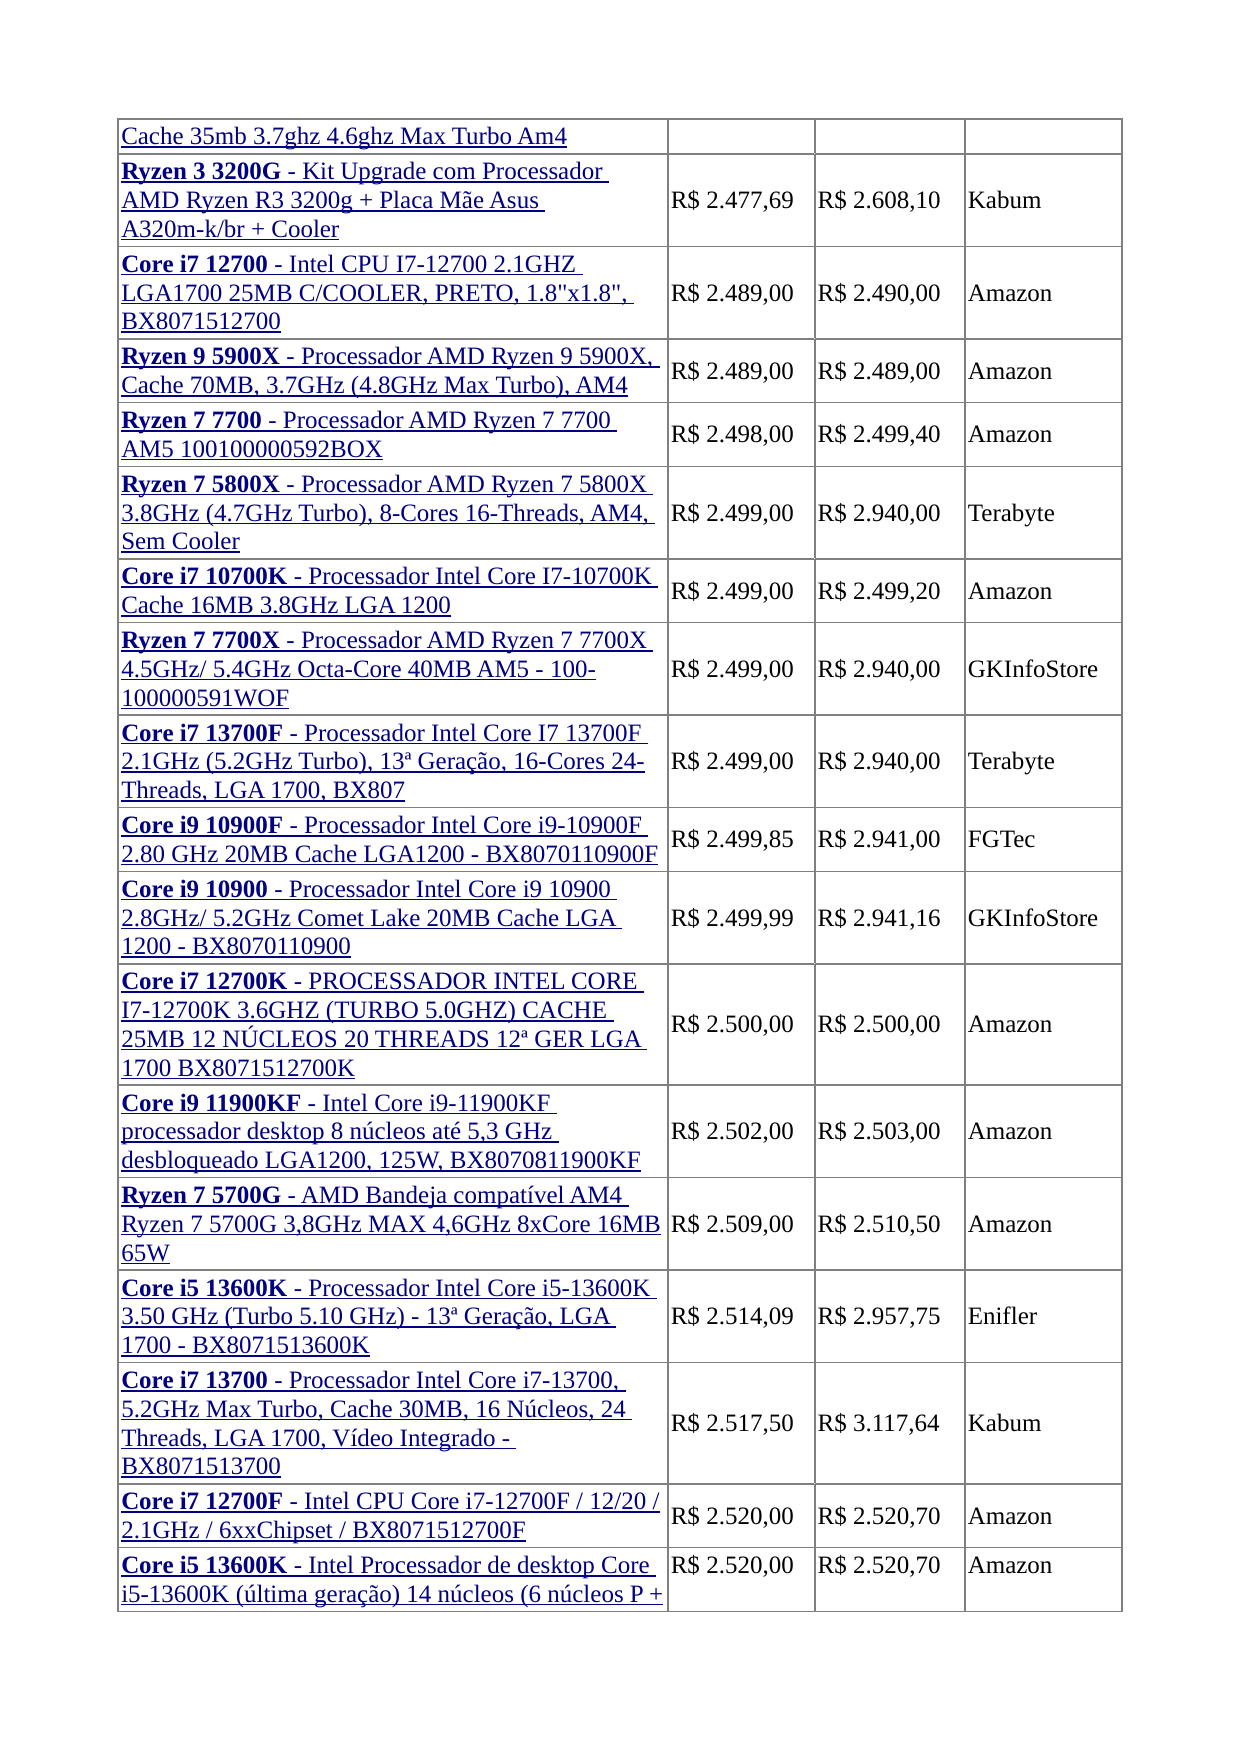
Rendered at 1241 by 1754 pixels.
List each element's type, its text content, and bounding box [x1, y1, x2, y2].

table_cell [816, 120, 964, 153]
table_cell FGTec [966, 808, 1121, 871]
table_cell R$ 2.940,00 [816, 716, 964, 807]
table_cell R$ 2.608,10 [816, 155, 964, 246]
table_cell Core i7 10700K - Processador Intel Core I7-10700K Cache 16MB 3.8GHz LGA 1200 [119, 560, 667, 622]
table_cell Amazon [966, 1178, 1121, 1269]
table_cell R$ 2.510,50 [816, 1178, 964, 1269]
table_cell Kabum [966, 155, 1121, 246]
table_cell R$ 2.520,00 [669, 1548, 814, 1611]
table_cell Core i7 12700K - PROCESSADOR INTEL CORE I7-12700K 3.6GHZ (TURBO 5.0GHZ) CACHE 25MB 12 NÚCLEOS 20 THREADS 12ª GER LGA 1700 BX8071512700K [119, 965, 667, 1084]
table_cell R$ 2.489,00 [816, 340, 964, 402]
table_cell R$ 2.477,69 [669, 155, 814, 246]
table_cell Core i5 13600K - Intel Processador de desktop Core i5-13600K (última geração) 14 núcleos (6 núcleos P + [119, 1548, 667, 1611]
table_cell R$ 2.503,00 [816, 1086, 964, 1177]
table_cell R$ 2.498,00 [669, 403, 814, 466]
table_cell R$ 2.520,70 [816, 1485, 964, 1547]
table_cell Core i7 12700 - Intel CPU I7-12700 2.1GHZ LGA1700 25MB C/COOLER, PRETO, 1.8"x1.8", BX8071512700 [119, 247, 667, 338]
table_cell R$ 2.499,00 [669, 467, 814, 558]
table_cell R$ 2.502,00 [669, 1086, 814, 1177]
table_cell R$ 3.117,64 [816, 1363, 964, 1483]
table_cell R$ 2.940,00 [816, 623, 964, 714]
table_cell R$ 2.500,00 [669, 965, 814, 1084]
table_cell Core i9 10900 - Processador Intel Core i9 10900 2.8GHz/ 5.2GHz Comet Lake 20MB Cache LGA 1200 - BX8070110900 [119, 872, 667, 963]
table_cell R$ 2.499,85 [669, 808, 814, 871]
table_cell Ryzen 7 5800X - Processador AMD Ryzen 7 5800X 3.8GHz (4.7GHz Turbo), 8-Cores 16-Threads, AM4, Sem Cooler [119, 467, 667, 558]
table_cell Ryzen 7 7700 - Processador AMD Ryzen 7 7700 AM5 100100000592BOX [119, 403, 667, 466]
table_cell Ryzen 7 7700X - Processador AMD Ryzen 7 7700X 4.5GHz/ 5.4GHz Octa-Core 40MB AM5 - 100-100000591WOF [119, 623, 667, 714]
table_cell Core i7 13700F - Processador Intel Core I7 13700F 2.1GHz (5.2GHz Turbo), 13ª Geração, 16-Cores 24-Threads, LGA 1700, BX807 [119, 716, 667, 807]
table_cell Cache 35mb 3.7ghz 4.6ghz Max Turbo Am4 [119, 120, 667, 153]
table_cell R$ 2.509,00 [669, 1178, 814, 1269]
table_cell R$ 2.499,99 [669, 872, 814, 963]
table_cell R$ 2.499,00 [669, 623, 814, 714]
table_cell R$ 2.520,00 [669, 1485, 814, 1547]
table_cell Amazon [966, 560, 1121, 622]
table_cell Amazon [966, 965, 1121, 1084]
table_cell R$ 2.499,00 [669, 560, 814, 622]
table_cell Terabyte [966, 467, 1121, 558]
table_cell R$ 2.940,00 [816, 467, 964, 558]
table_cell GKInfoStore [966, 872, 1121, 963]
table_cell R$ 2.489,00 [669, 247, 814, 338]
table_cell Core i5 13600K - Processador Intel Core i5-13600K 3.50 GHz (Turbo 5.10 GHz) - 13ª Geração, LGA 1700 - BX8071513600K [119, 1271, 667, 1362]
table_cell GKInfoStore [966, 623, 1121, 714]
table_cell R$ 2.499,20 [816, 560, 964, 622]
table_cell R$ 2.517,50 [669, 1363, 814, 1483]
table_cell Amazon [966, 1548, 1121, 1611]
table_cell R$ 2.514,09 [669, 1271, 814, 1362]
table_cell Ryzen 7 5700G - AMD Bandeja compatível AM4 Ryzen 7 5700G 3,8GHz MAX 4,6GHz 8xCore 16MB 65W [119, 1178, 667, 1269]
table_cell Core i7 12700F - Intel CPU Core i7-12700F / 12/20 / 2.1GHz / 6xxChipset / BX8071512700F [119, 1485, 667, 1547]
table_cell Amazon [966, 1485, 1121, 1547]
table_cell Core i9 11900KF - Intel Core i9-11900KF processador desktop 8 núcleos até 5,3 GHz desbloqueado LGA1200, 125W, BX8070811900KF [119, 1086, 667, 1177]
table_cell Enifler [966, 1271, 1121, 1362]
table_cell R$ 2.499,00 [669, 716, 814, 807]
table_cell R$ 2.490,00 [816, 247, 964, 338]
table_cell Ryzen 3 3200G - Kit Upgrade com Processador AMD Ryzen R3 3200g + Placa Mãe Asus A320m-k/br + Cooler [119, 155, 667, 246]
table_cell R$ 2.499,40 [816, 403, 964, 466]
table_cell Amazon [966, 1086, 1121, 1177]
table_cell Core i7 13700 - Processador Intel Core i7-13700, 5.2GHz Max Turbo, Cache 30MB, 16 Núcleos, 24 Threads, LGA 1700, Vídeo Integrado - BX8071513700 [119, 1363, 667, 1483]
table_cell R$ 2.941,16 [816, 872, 964, 963]
table_cell R$ 2.489,00 [669, 340, 814, 402]
table_cell R$ 2.500,00 [816, 965, 964, 1084]
table_cell Amazon [966, 247, 1121, 338]
table_cell R$ 2.957,75 [816, 1271, 964, 1362]
table_cell [669, 120, 814, 153]
table_cell R$ 2.941,00 [816, 808, 964, 871]
table_cell Amazon [966, 403, 1121, 466]
table_cell [966, 120, 1121, 153]
table_cell Core i9 10900F - Processador Intel Core i9-10900F 2.80 GHz 20MB Cache LGA1200 - BX8070110900F [119, 808, 667, 871]
table_cell Amazon [966, 340, 1121, 402]
table_cell Kabum [966, 1363, 1121, 1483]
table_cell Terabyte [966, 716, 1121, 807]
table_cell Ryzen 9 5900X - Processador AMD Ryzen 9 5900X, Cache 70MB, 3.7GHz (4.8GHz Max Turbo), AM4 [119, 340, 667, 402]
table_cell R$ 2.520,70 [816, 1548, 964, 1611]
